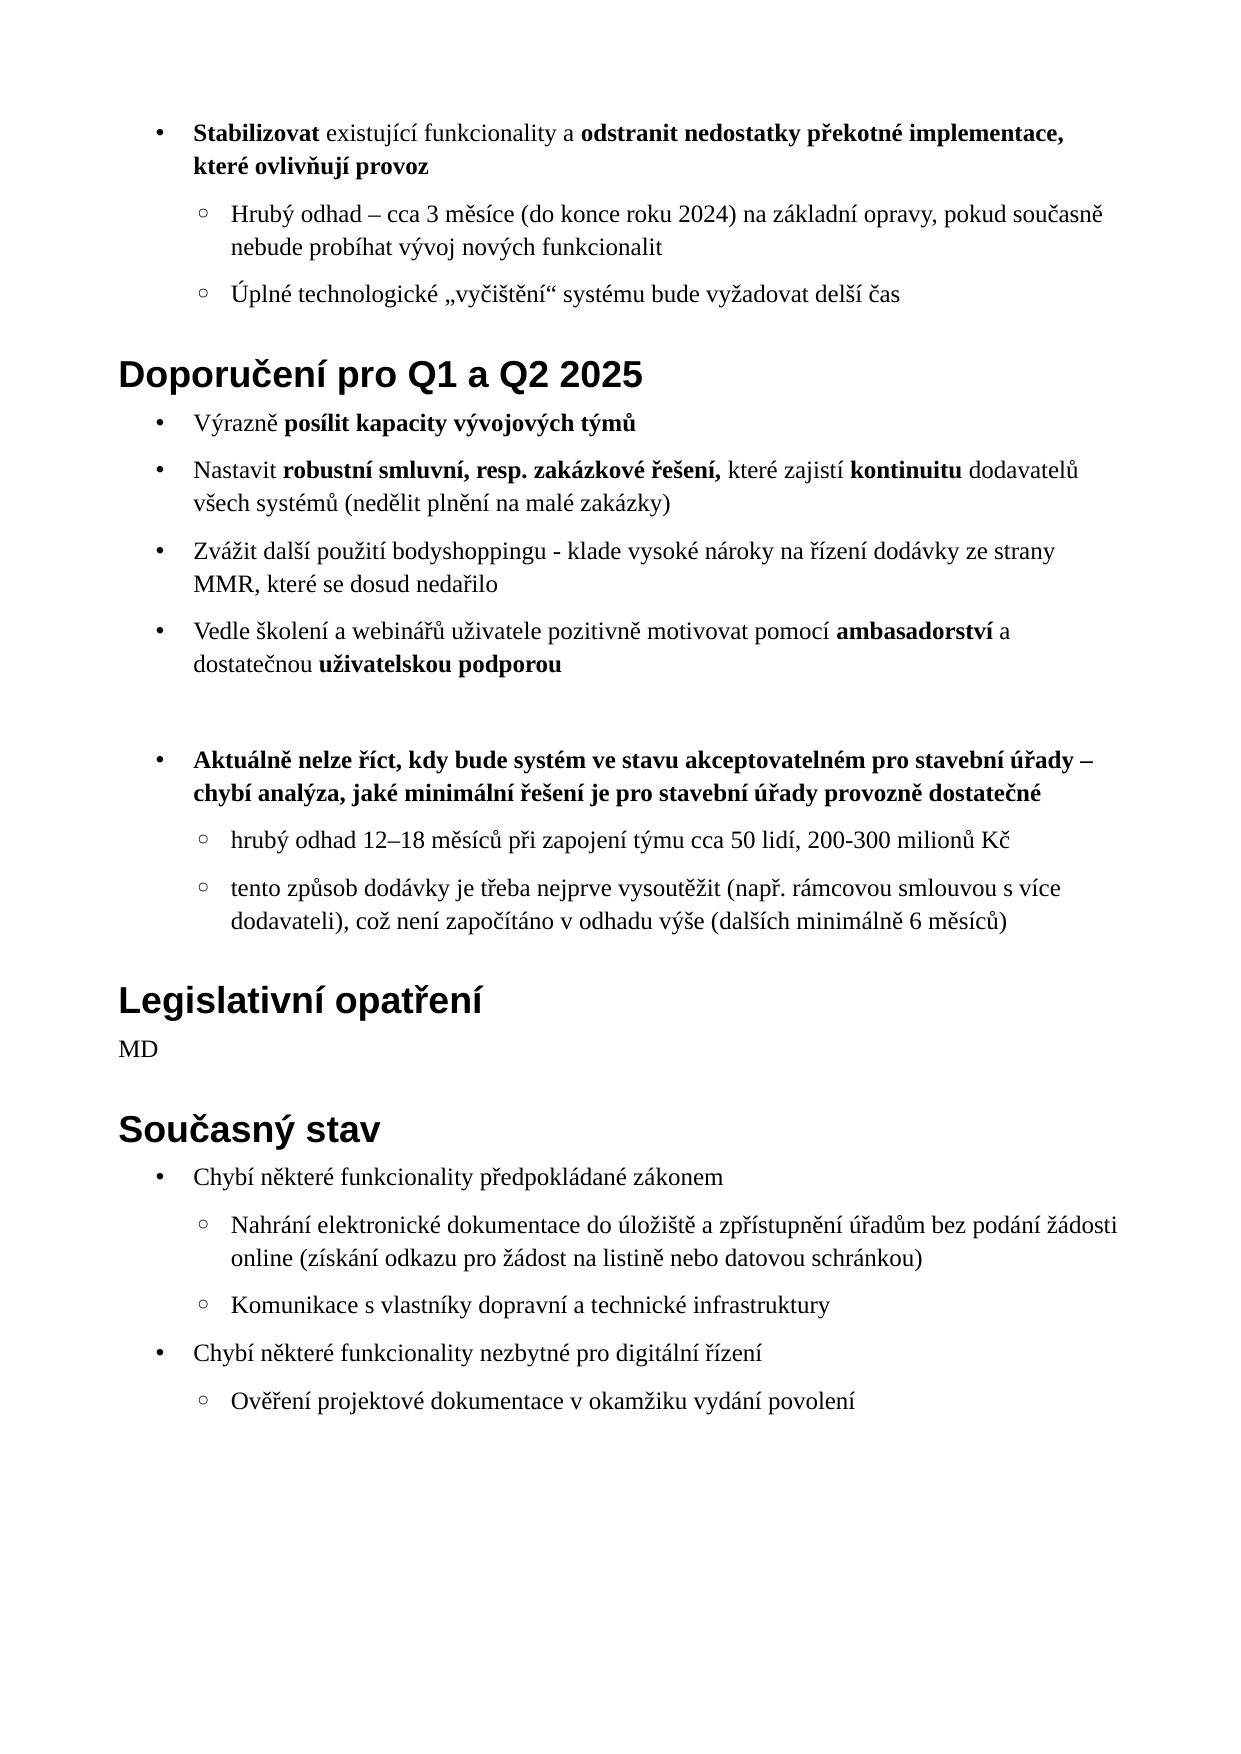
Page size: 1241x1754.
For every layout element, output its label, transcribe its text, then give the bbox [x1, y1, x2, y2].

list hrubý odhad 12–18 měsíců při zapojení týmu cca 50 lidí, 200-300 milionů Kč [193, 825, 1122, 854]
list Vedle školení a webinářů uživatele pozitivně motivovat pomocí ambasadorství a dostatečnou uživatelskou podporou [156, 616, 1122, 678]
list Chybí některé funkcionality předpokládané zákonem [156, 1162, 1122, 1191]
text MD [118, 1034, 1122, 1063]
list Úplné technologické „vyčištění“ systému bude vyžadovat delší čas [193, 279, 1122, 308]
list Ověření projektové dokumentace v okamžiku vydání povolení [193, 1386, 1122, 1414]
list Stabilizovat existující funkcionality a odstranit nedostatky překotné implementace, které ovlivňují provoz [156, 118, 1122, 180]
subtitle Doporučení pro Q1 a Q2 2025 [118, 352, 1122, 395]
list tento způsob dodávky je třeba nejprve vysoutěžit (např. rámcovou smlouvou s více dodavateli), což není započítáno v odhadu výše (dalších minimálně 6 měsíců) [193, 873, 1122, 935]
list Hrubý odhad – cca 3 měsíce (do konce roku 2024) na základní opravy, pokud současně nebude probíhat vývoj nových funkcionalit [193, 199, 1122, 261]
subtitle Legislativní opatření [118, 978, 1122, 1022]
list Zvážit další použití bodyshoppingu - klade vysoké nároky na řízení dodávky ze strany MMR, které se dosud nedařilo [156, 536, 1122, 598]
subtitle Současný stav [118, 1107, 1122, 1150]
list Nastavit robustní smluvní, resp. zakázkové řešení, které zajistí kontinuitu dodavatelů všech systémů (nedělit plnění na malé zakázky) [156, 455, 1122, 517]
list Chybí některé funkcionality nezbytné pro digitální řízení [156, 1338, 1122, 1367]
list Komunikace s vlastníky dopravní a technické infrastruktury [193, 1291, 1122, 1319]
list Nahrání elektronické dokumentace do úložiště a zpřístupnění úřadům bez podání žádosti online (získání odkazu pro žádost na listině nebo datovou schránkou) [193, 1210, 1122, 1272]
list Aktuálně nelze říct, kdy bude systém ve stavu akceptovatelném pro stavební úřady – chybí analýza, jaké minimální řešení je pro stavební úřady provozně dostatečné [156, 745, 1122, 806]
list Výrazně posílit kapacity vývojových týmů [156, 408, 1122, 436]
